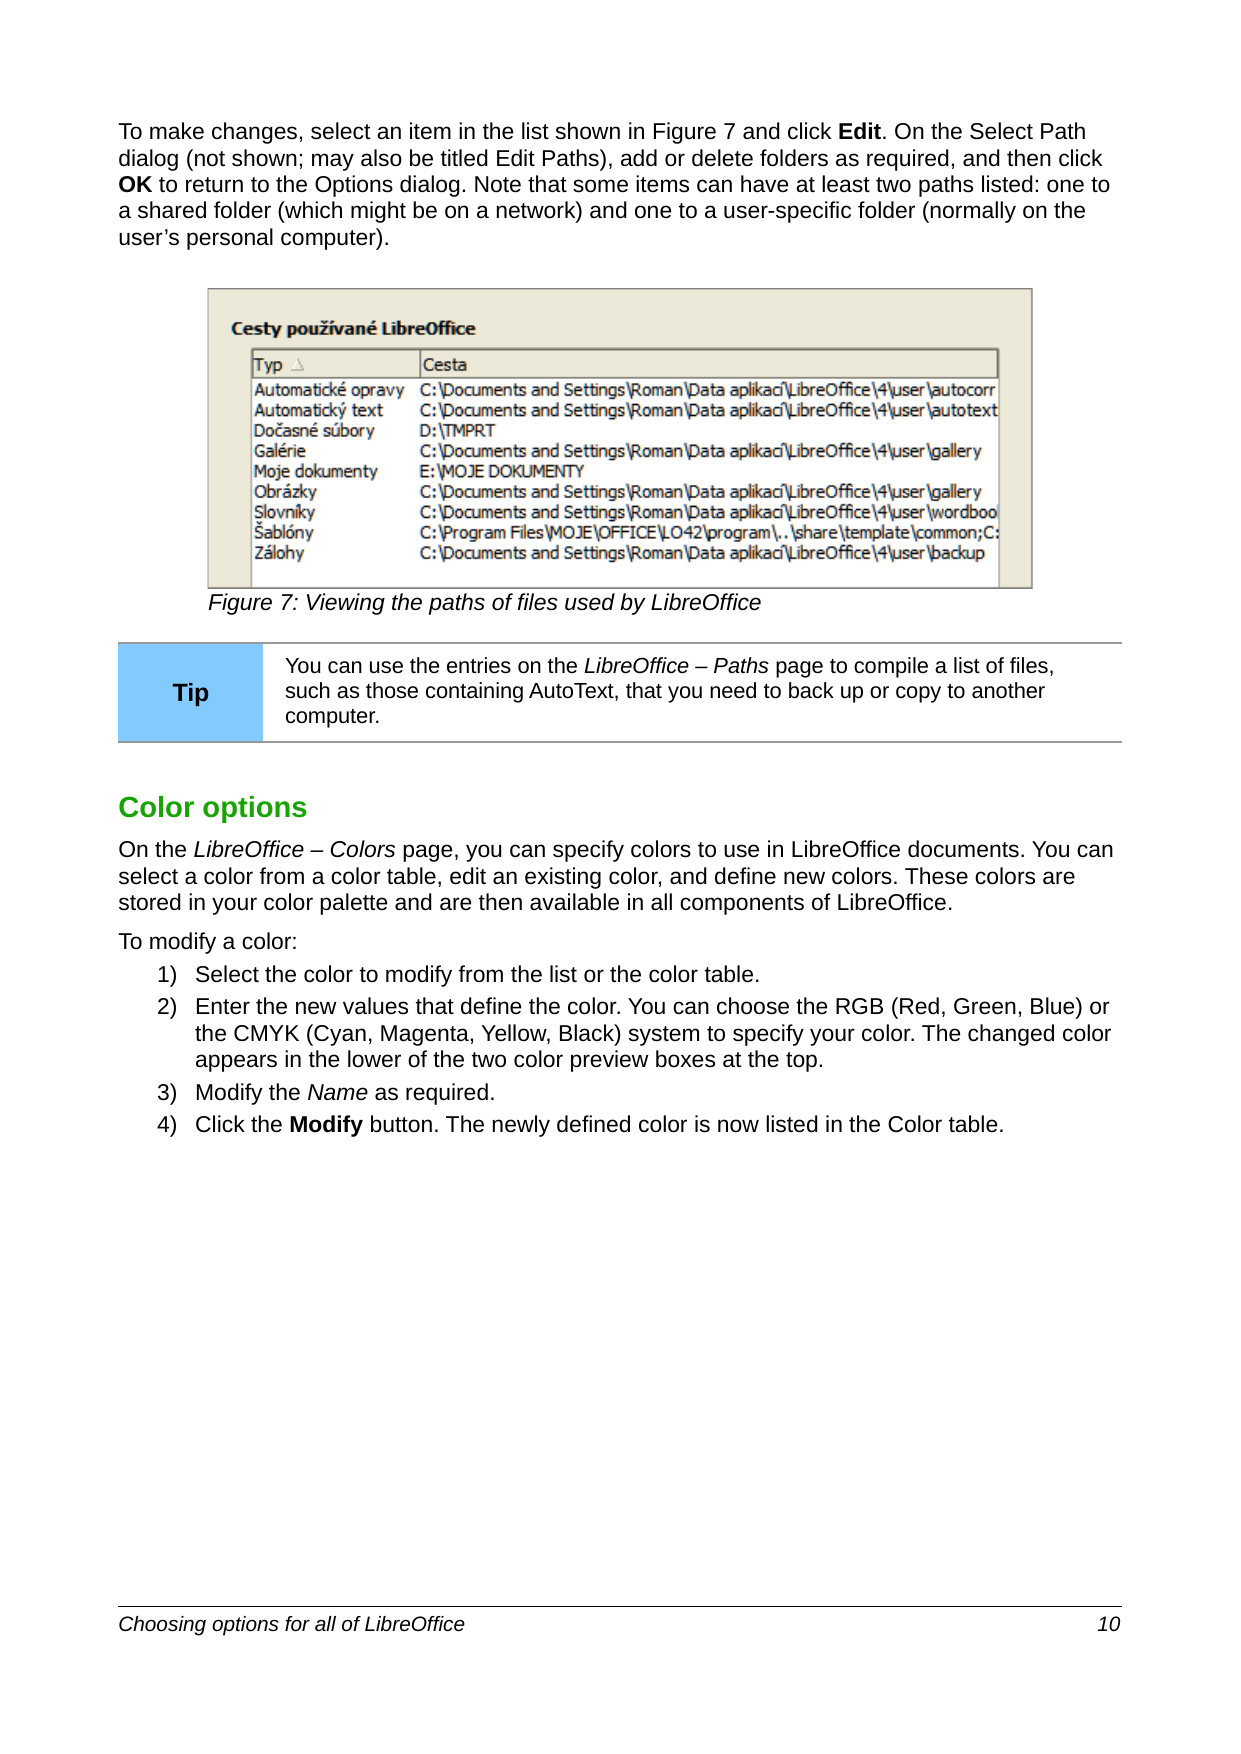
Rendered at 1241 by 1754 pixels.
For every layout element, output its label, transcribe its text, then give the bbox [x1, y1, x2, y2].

list Click the Modify button. The newly defined color is now listed in the Color table. [177, 1111, 1122, 1137]
list Enter the new values that define the color. You can choose the RGB (Red, Green, Blue) or the CMYK (Cyan, Magenta, Yellow, Black) system to specify your color. The changed color appears in the lower of the two color preview boxes at the top. [177, 993, 1122, 1072]
text To make changes, select an item in the list shown in Figure 7 and click Edit. On the Select Path dialog (not shown; may also be titled Edit Paths), add or delete folders as required, and then click OK to return to the Options dialog. Note that some items can have at least two paths listed: one to a shared folder (which might be on a network) and one to a user-specific folder (normally on the user’s personal computer). [118, 118, 1122, 250]
table_header You can use the entries on the LibreOffice – Paths page to compile a list of files, such as those containing AutoText, that you need to back up or copy to another computer. [264, 644, 1122, 741]
list To modify a color: [118, 928, 1122, 954]
text On the LibreOffice – Colors page, you can specify colors to use in LibreOffice documents. You can select a color from a color table, edit an existing color, and define new colors. These colors are stored in your color palette and are then available in all components of LibreOffice. [118, 836, 1122, 915]
list Select the color to modify from the list or the color table. [177, 961, 1122, 987]
table_header Tip [118, 644, 263, 741]
subtitle Color options [118, 790, 1122, 824]
list Modify the Name as required. [177, 1078, 1122, 1105]
text Figure 7: Viewing the paths of files used by LibreOffice [208, 589, 1032, 615]
picture [207, 288, 1033, 589]
